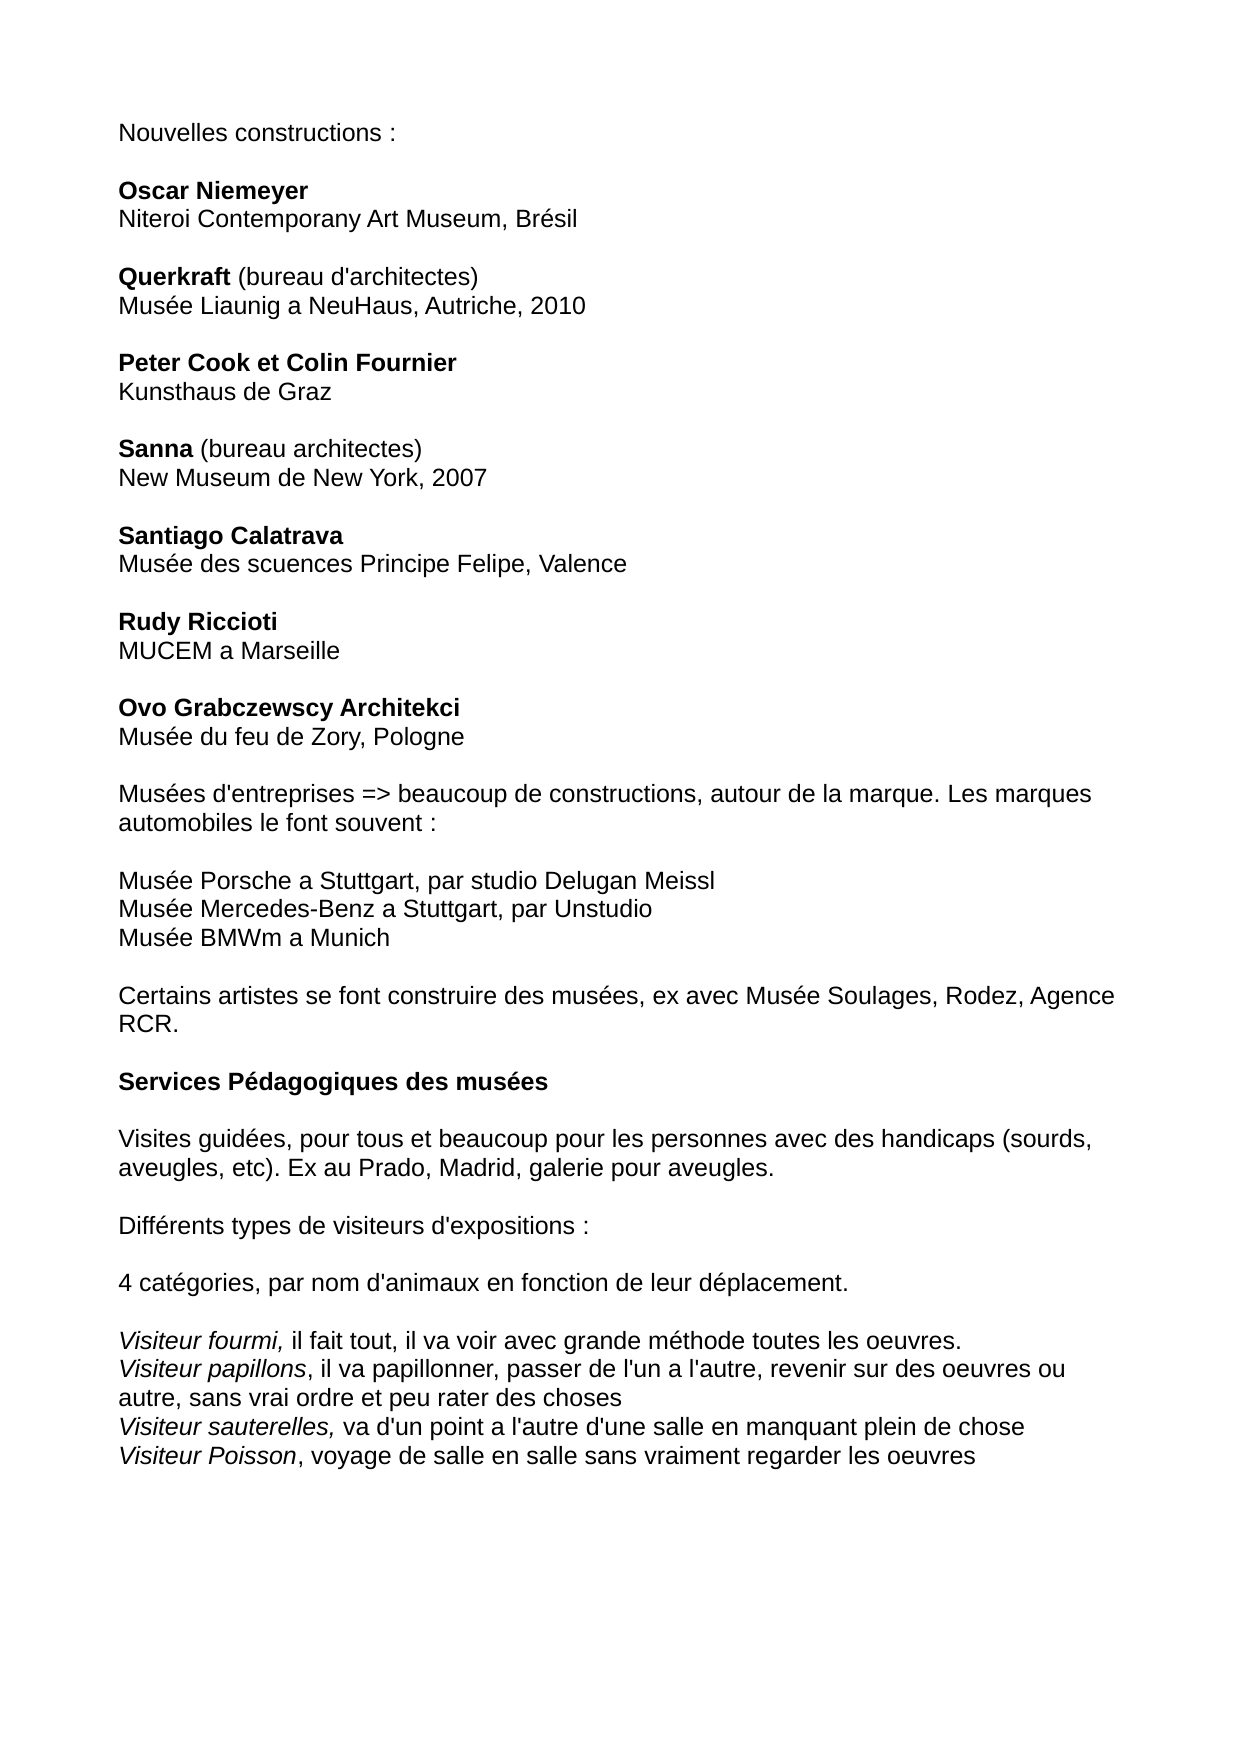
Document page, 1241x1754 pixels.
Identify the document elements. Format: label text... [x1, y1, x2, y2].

text Certains artistes se font construire des musées, ex avec Musée Soulages, Rodez, Agence RCR. [118, 981, 1122, 1038]
text Visiteur papillons, il va papillonner, passer de l'un a l'autre, revenir sur des oeuvres ou autre, sans vrai ordre et peu rater des choses [118, 1354, 1122, 1412]
text Musée du feu de Zory, Pologne [118, 722, 1122, 751]
text Visiteur sauterelles, va d'un point a l'autre d'une salle en manquant plein de chose [118, 1412, 1122, 1441]
text New Museum de New York, 2007 [118, 463, 1122, 492]
text Musée Liaunig a NeuHaus, Autriche, 2010 [118, 291, 1122, 319]
text Musée Mercedes-Benz a Stuttgart, par Unstudio [118, 894, 1122, 923]
text Niteroi Contemporany Art Museum, Brésil [118, 204, 1122, 233]
text Différents types de visiteurs d'expositions : [118, 1211, 1122, 1239]
text Musée des scuences Principe Felipe, Valence [118, 549, 1122, 578]
text 4 catégories, par nom d'animaux en fonction de leur déplacement. [118, 1268, 1122, 1297]
text Musées d'entreprises => beaucoup de constructions, autour de la marque. Les marques automobiles le font souvent : [118, 779, 1122, 837]
text Musée Porsche a Stuttgart, par studio Delugan Meissl [118, 866, 1122, 894]
text Visites guidées, pour tous et beaucoup pour les personnes avec des handicaps (sourds, aveugles, etc). Ex au Prado, Madrid, galerie pour aveugles. [118, 1124, 1122, 1182]
text Musée BMWm a Munich [118, 923, 1122, 952]
text Santiago Calatrava [118, 521, 1122, 549]
text Oscar Niemeyer [118, 176, 1122, 204]
text Rudy Riccioti [118, 607, 1122, 636]
text Visiteur Poisson, voyage de salle en salle sans vraiment regarder les oeuvres [118, 1441, 1122, 1469]
text Visiteur fourmi, il fait tout, il va voir avec grande méthode toutes les oeuvres. [118, 1326, 1122, 1354]
text MUCEM a Marseille [118, 636, 1122, 664]
text Sanna (bureau architectes) [118, 434, 1122, 463]
text Kunsthaus de Graz [118, 377, 1122, 406]
text Nouvelles constructions : [118, 118, 1122, 147]
text Querkraft (bureau d'architectes) [118, 262, 1122, 291]
text Peter Cook et Colin Fournier [118, 348, 1122, 377]
text Ovo Grabczewscy Architekci [118, 693, 1122, 722]
text Services Pédagogiques des musées [118, 1067, 1122, 1096]
